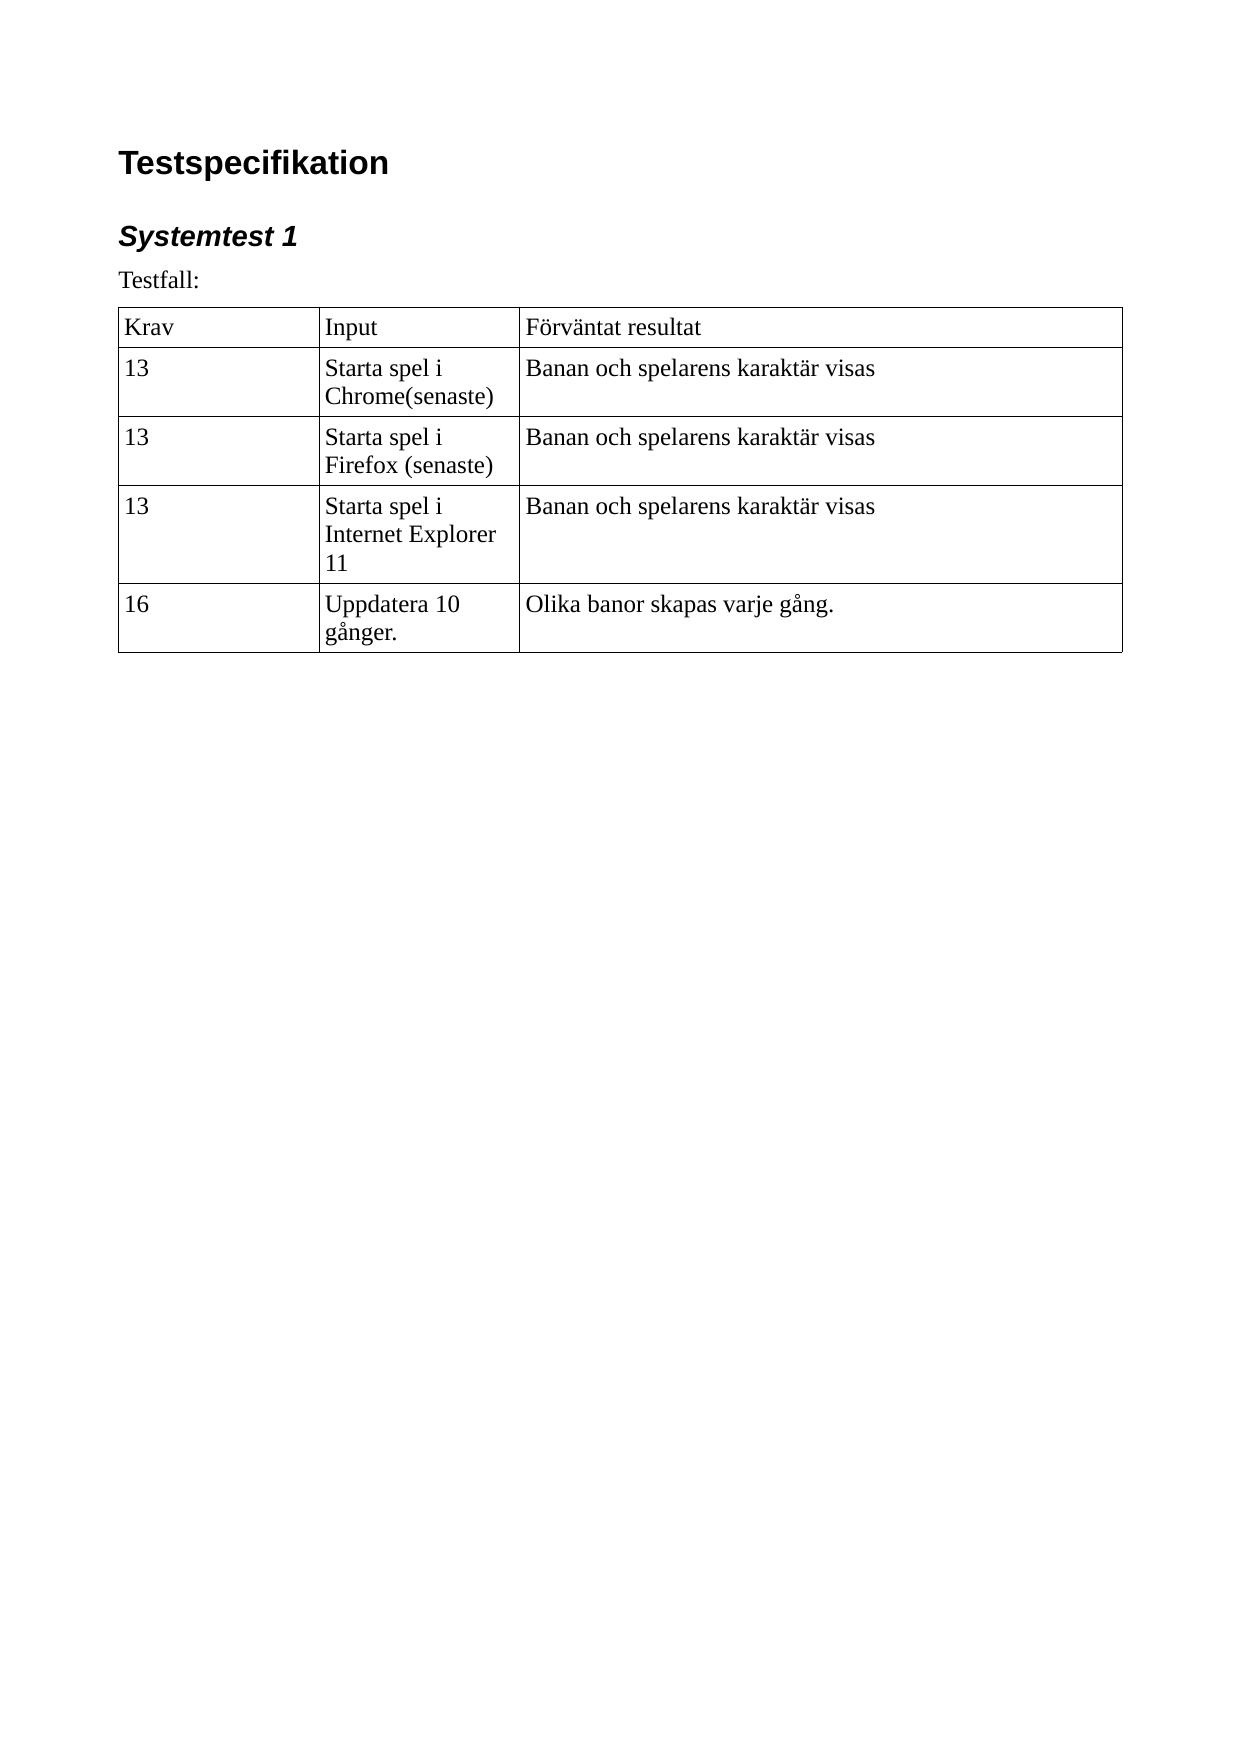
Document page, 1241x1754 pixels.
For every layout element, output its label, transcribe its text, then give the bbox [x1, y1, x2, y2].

table_cell 13 [119, 348, 319, 416]
subtitle Testspecifikation [118, 143, 1122, 182]
text Testfall: [118, 265, 1122, 294]
table_cell Banan och spelarens karaktär visas [520, 417, 1122, 485]
table_cell Starta spel i Internet Explorer 11 [320, 486, 519, 583]
table_cell 13 [119, 417, 319, 485]
table_cell 13 [119, 486, 319, 583]
table_cell Banan och spelarens karaktär visas [520, 348, 1122, 416]
table_header Förväntat resultat [520, 308, 1122, 347]
table_cell 16 [119, 584, 319, 652]
table_cell Uppdatera 10 gånger. [320, 584, 519, 652]
table_header Krav [119, 308, 319, 347]
table_cell Starta spel i Chrome(senaste) [320, 348, 519, 416]
table_cell Starta spel i Firefox (senaste) [320, 417, 519, 485]
table_cell Banan och spelarens karaktär visas [520, 486, 1122, 583]
subtitle Systemtest 1 [118, 219, 1122, 253]
table_header Input [320, 308, 519, 347]
table_cell Olika banor skapas varje gång. [520, 584, 1122, 652]
